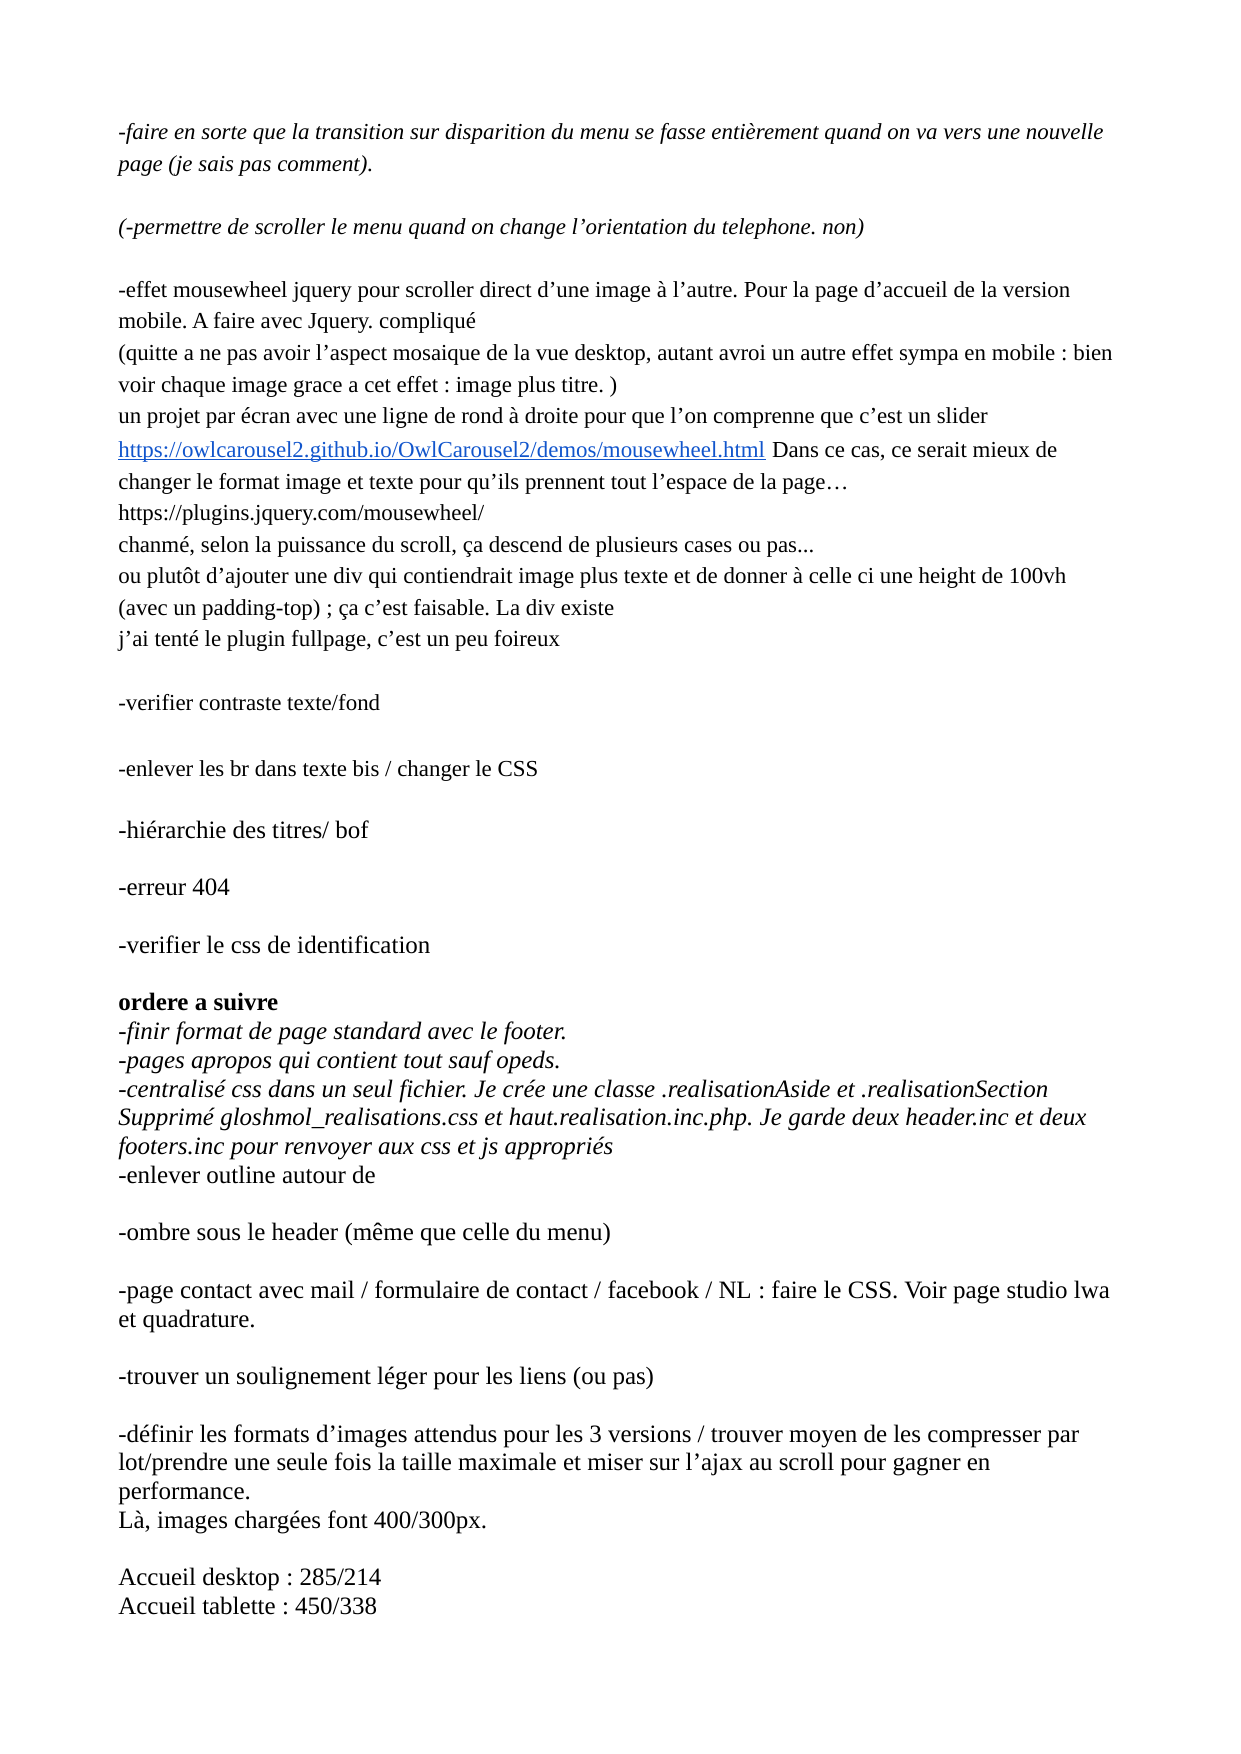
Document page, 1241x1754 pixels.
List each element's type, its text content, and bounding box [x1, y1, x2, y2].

text -hiérarchie des titres/ bof [118, 815, 1122, 844]
text https://plugins.jquery.com/mousewheel/ [118, 499, 1122, 526]
text un projet par écran avec une ligne de rond à droite pour que l’on comprenne que c’est un slider [118, 402, 1122, 428]
text -enlever les br dans texte bis / changer le CSS [118, 755, 1122, 781]
text -pages apropos qui contient tout sauf opeds. [118, 1045, 1122, 1074]
text -verifier le css de identification [118, 930, 1122, 959]
text -verifier contraste texte/fond [118, 689, 1122, 715]
text Accueil desktop : 285/214 [118, 1562, 1122, 1591]
text (quitte a ne pas avoir l’aspect mosaique de la vue desktop, autant avroi un autre effet sympa en mobile : bien voir chaque image grace a cet effet : image plus titre. ) [118, 339, 1122, 397]
text chanmé, selon la puissance du scroll, ça descend de plusieurs cases ou pas... [118, 531, 1122, 557]
text -faire en sorte que la transition sur disparition du menu se fasse entièrement quand on va vers une nouvelle page (je sais pas comment). [118, 118, 1122, 176]
text -trouver un soulignement léger pour les liens (ou pas) [118, 1361, 1122, 1390]
text -finir format de page standard avec le footer. [118, 1016, 1122, 1045]
text j’ai tenté le plugin fullpage, c’est un peu foireux [118, 626, 1122, 652]
text https://owlcarousel2.github.io/OwlCarousel2/demos/mousewheel.html Dans ce cas, ce serait mieux de changer le format image et texte pour qu’ils prennent tout l’espace de la page… [118, 434, 1122, 494]
text -centralisé css dans un seul fichier. Je crée une classe .realisationAside et .realisationSection Supprimé gloshmol_realisations.css et haut.realisation.inc.php. Je garde deux header.inc et deux footers.inc pour renvoyer aux css et js appropriés [118, 1074, 1122, 1160]
text -ombre sous le header (même que celle du menu) [118, 1217, 1122, 1246]
text -enlever outline autour de [118, 1160, 1122, 1189]
text ordere a suivre [118, 987, 1122, 1016]
text Là, images chargées font 400/300px. [118, 1505, 1122, 1534]
text -effet mousewheel jquery pour scroller direct d’une image à l’autre. Pour la page d’accueil de la version mobile. A faire avec Jquery. compliqué [118, 276, 1122, 334]
text ou plutôt d’ajouter une div qui contiendrait image plus texte et de donner à celle ci une height de 100vh (avec un padding-top) ; ça c’est faisable. La div existe [118, 562, 1122, 620]
text -définir les formats d’images attendus pour les 3 versions / trouver moyen de les compresser par lot/prendre une seule fois la taille maximale et miser sur l’ajax au scroll pour gagner en performance. [118, 1419, 1122, 1505]
text et quadrature. [118, 1304, 1122, 1332]
text Accueil tablette : 450/338 [118, 1591, 1122, 1620]
text -page contact avec mail / formulaire de contact / facebook / NL : faire le CSS. Voir page studio lwa [118, 1275, 1122, 1304]
text (-permettre de scroller le menu quand on change l’orientation du telephone. non) [118, 213, 1122, 239]
text -erreur 404 [118, 872, 1122, 901]
